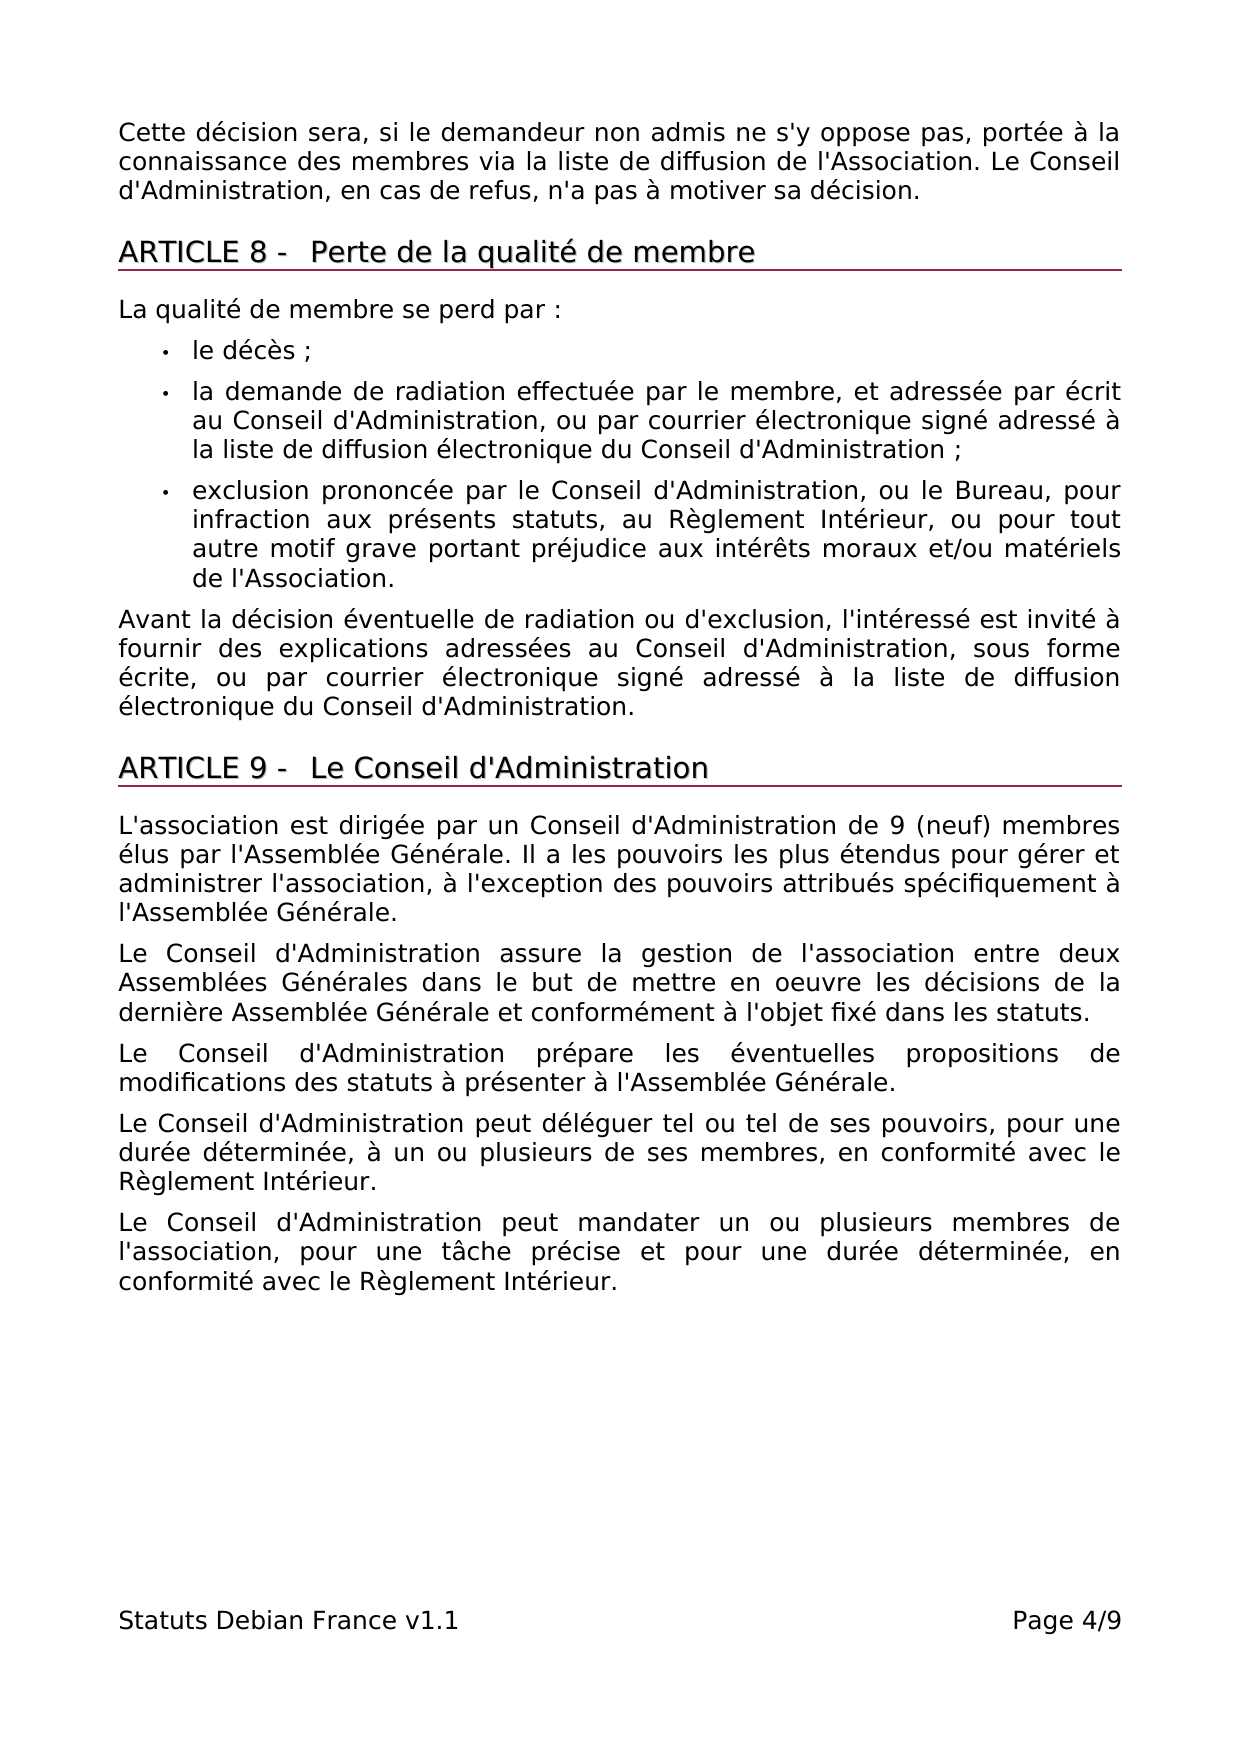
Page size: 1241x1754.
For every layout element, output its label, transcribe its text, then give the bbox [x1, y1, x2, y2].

text Le Conseil d'Administration prépare les éventuelles propositions de modifications des statuts à présenter à l'Assemblée Générale. [118, 1039, 1122, 1097]
text Le Conseil d'Administration peut mandater un ou plusieurs membres de l'association, pour une tâche précise et pour une durée déterminée, en conformité avec le Règlement Intérieur. [118, 1208, 1122, 1296]
text Le Conseil d'Administration assure la gestion de l'association entre deux Assemblées Générales dans le but de mettre en oeuvre les décisions de la dernière Assemblée Générale et conformément à l'objet fixé dans les statuts. [118, 939, 1122, 1027]
list la demande de radiation effectuée par le membre, et adressée par écrit au Conseil d'Administration, ou par courrier électronique signé adressé à la liste de diffusion électronique du Conseil d'Administration ; [162, 377, 1122, 464]
list le décès ; [162, 336, 1122, 365]
text Le Conseil d'Administration peut déléguer tel ou tel de ses pouvoirs, pour une durée déterminée, à un ou plusieurs de ses membres, en conformité avec le Règlement Intérieur. [118, 1109, 1122, 1196]
subtitle Perte de la qualité de membre [118, 235, 1122, 269]
text L'association est dirigée par un Conseil d'Administration de 9 (neuf) membres élus par l'Assemblée Générale. Il a les pouvoirs les plus étendus pour gérer et administrer l'association, à l'exception des pouvoirs attribués spécifiquement à l'Assemblée Générale. [118, 811, 1122, 927]
text Cette décision sera, si le demandeur non admis ne s'y oppose pas, portée à la connaissance des membres via la liste de diffusion de l'Association. Le Conseil d'Administration, en cas de refus, n'a pas à motiver sa décision. [118, 118, 1122, 206]
subtitle Le Conseil d'Administration [118, 751, 1122, 785]
list exclusion prononcée par le Conseil d'Administration, ou le Bureau, pour infraction aux présents statuts, au Règlement Intérieur, ou pour tout autre motif grave portant préjudice aux intérêts moraux et/ou matériels de l'Association. [162, 476, 1122, 593]
text Avant la décision éventuelle de radiation ou d'exclusion, l'intéressé est invité à fournir des explications adressées au Conseil d'Administration, sous forme écrite, ou par courrier électronique signé adressé à la liste de diffusion électronique du Conseil d'Administration. [118, 605, 1122, 722]
text La qualité de membre se perd par : [118, 295, 1122, 324]
